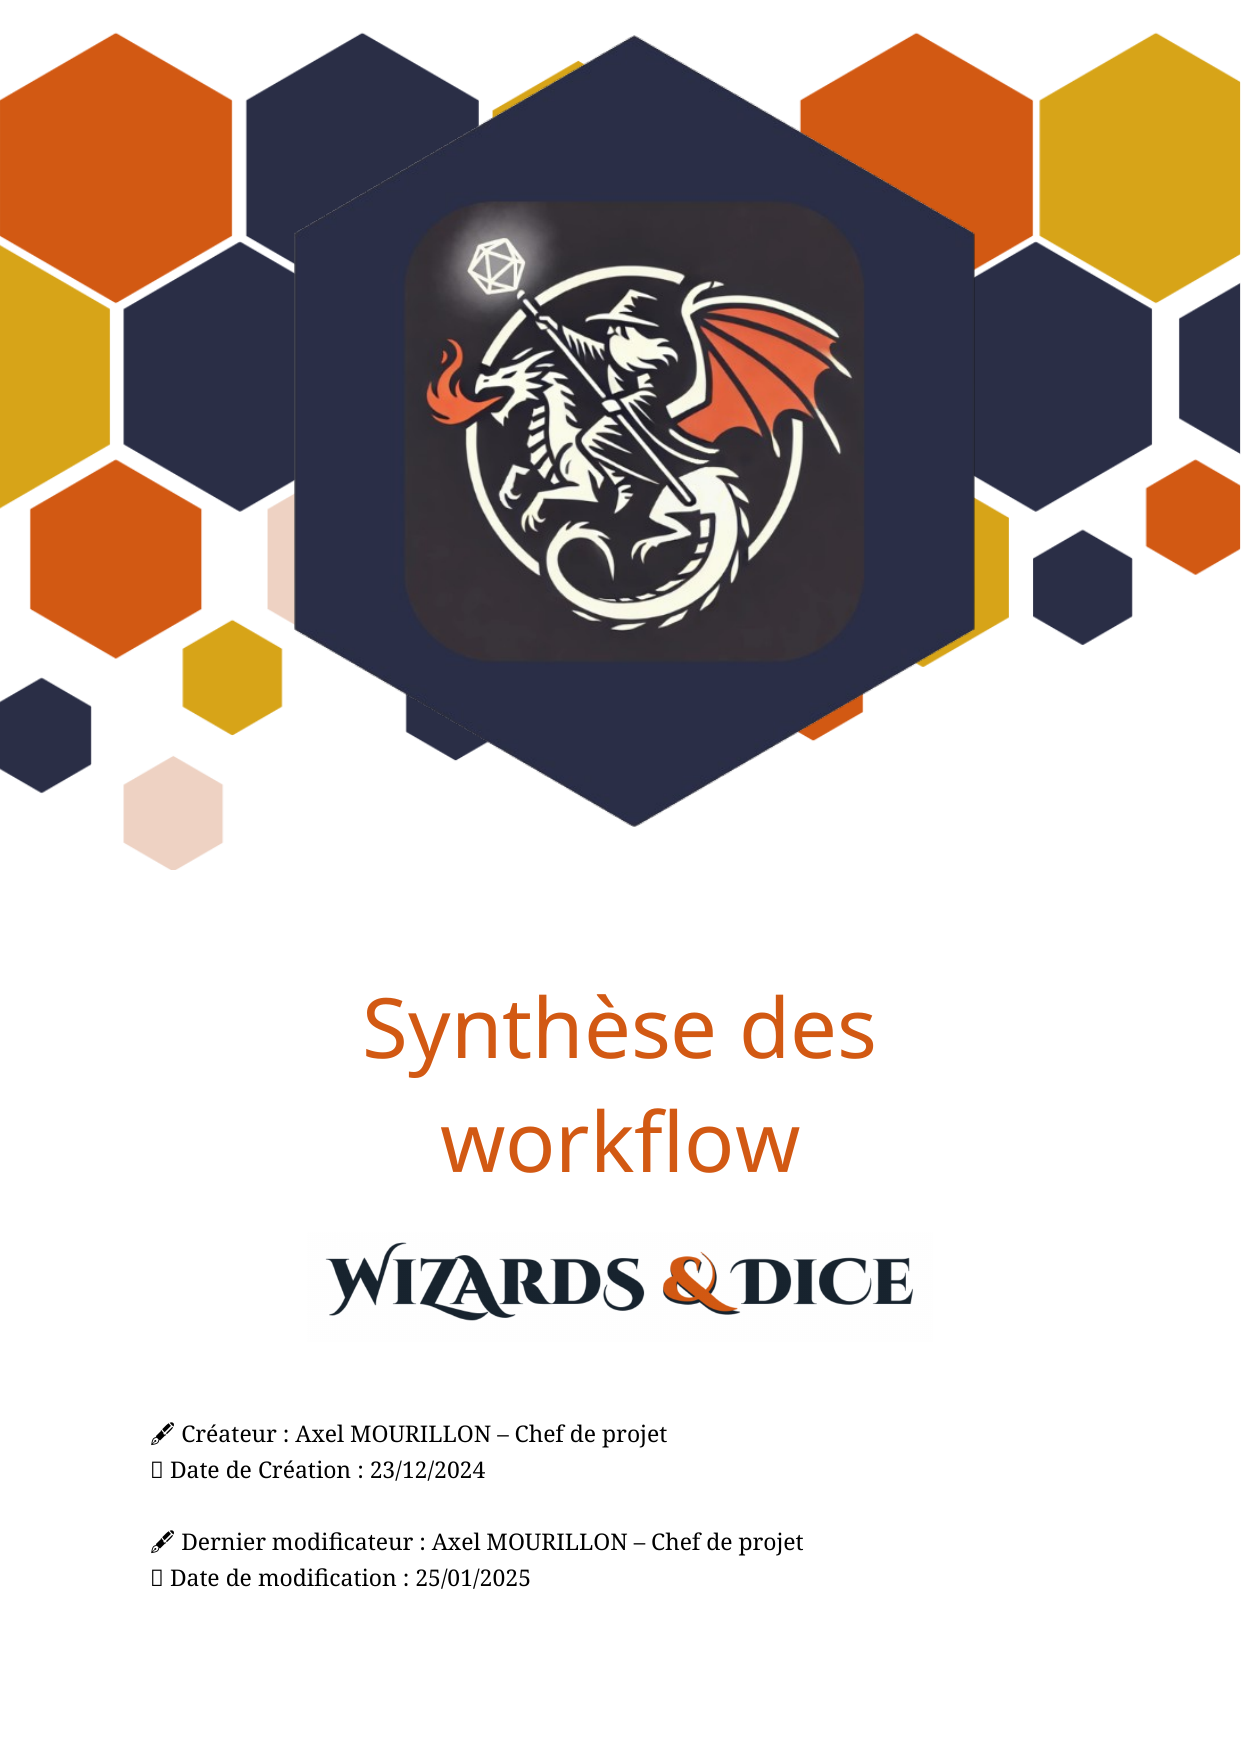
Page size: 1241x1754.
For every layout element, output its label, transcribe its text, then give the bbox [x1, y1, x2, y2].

picture [0, 18, 1241, 870]
title Synthèse des workflow [150, 970, 1090, 1197]
picture [307, 1232, 934, 1342]
text 🖋️ Dernier modificateur : Axel MOURILLON – Chef de projet [150, 1526, 1090, 1557]
text 🖋️ Créateur : Axel MOURILLON – Chef de projet [150, 1418, 1090, 1449]
text 📅 Date de Création : 23/12/2024 [150, 1454, 1090, 1485]
text 📅 Date de modification : 25/01/2025 [150, 1562, 1090, 1593]
